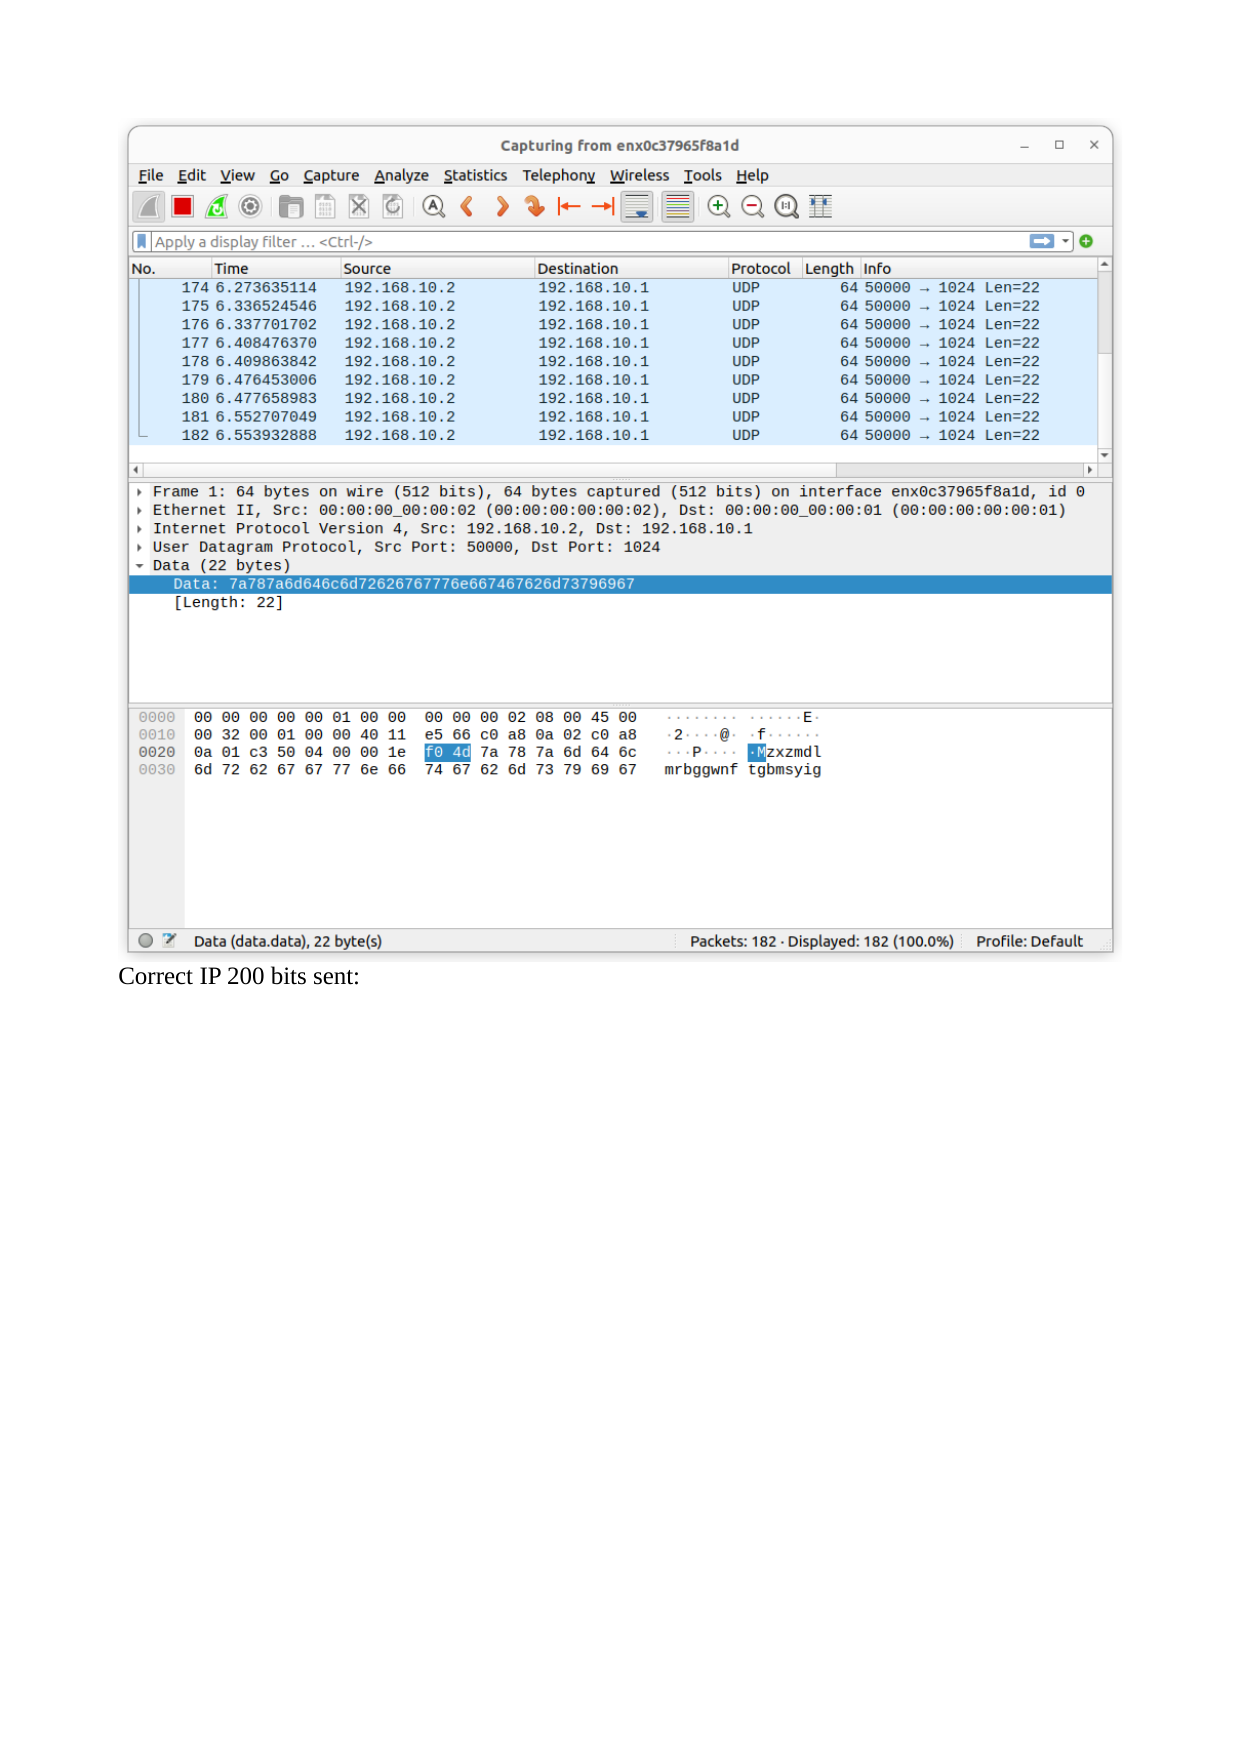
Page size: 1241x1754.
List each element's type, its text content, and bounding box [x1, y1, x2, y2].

picture [118, 118, 1123, 962]
text Correct IP 200 bits sent: [118, 962, 1122, 990]
